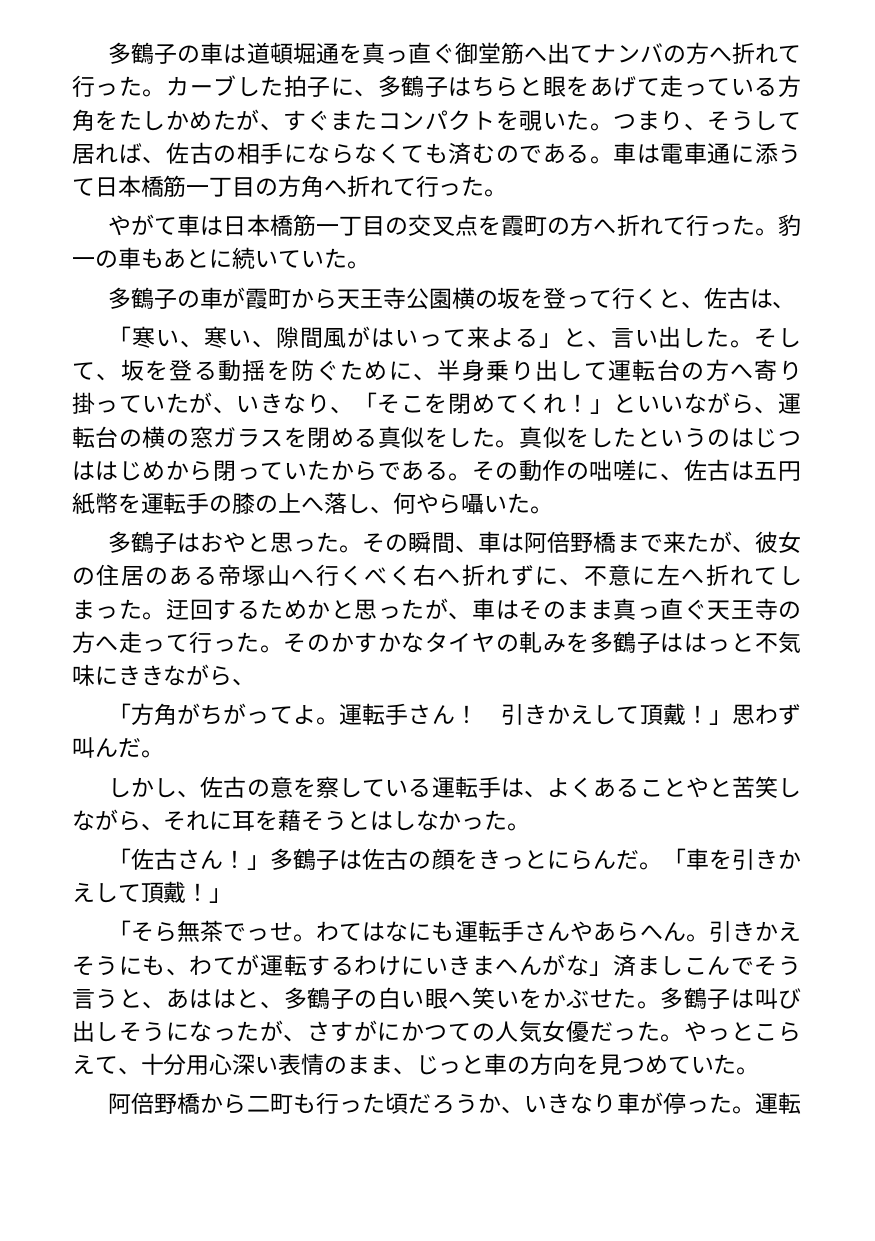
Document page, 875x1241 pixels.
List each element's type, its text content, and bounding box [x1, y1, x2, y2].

text 多鶴子の車が霞町から天王寺公園横の坂を登って行くと、佐古は、 [72, 281, 802, 314]
text やがて車は日本橋筋一丁目の交叉点を霞町の方へ折れて行った。豹一の車もあとに続いていた。 [72, 208, 802, 274]
text しかし、佐古の意を察している運転手は、よくあることやと苦笑しながら、それに耳を藉そうとはしなかった。 [72, 769, 802, 836]
text 多鶴子はおやと思った。その瞬間、車は阿倍野橋まで来たが、彼女の住居のある帝塚山へ行くべく右へ折れずに、不意に左へ折れてしまった。迂回するためかと思ったが、車はそのまま真っ直ぐ天王寺の方へ走って行った。そのかすかなタイヤの軋みを多鶴子ははっと不気味にききながら、 [72, 525, 802, 691]
text 「佐古さん！」多鶴子は佐古の顔をきっとにらんだ。「車を引きかえして頂戴！」 [72, 842, 802, 908]
text 「寒い、寒い、隙間風がはいって来よる」と、言い出した。そして、坂を登る動揺を防ぐために、半身乗り出して運転台の方へ寄り掛っていたが、いきなり、「そこを閉めてくれ！」といいながら、運転台の横の窓ガラスを閉める真似をした。真似をしたというのはじつははじめから閉っていたからである。その動作の咄嗟に、佐古は五円紙幣を運転手の膝の上へ落し、何やら囁いた。 [72, 320, 802, 519]
text 「そら無茶でっせ。わてはなにも運転手さんやあらへん。引きかえそうにも、わてが運転するわけにいきまへんがな」済ましこんでそう言うと、あははと、多鶴子の白い眼へ笑いをかぶせた。多鶴子は叫び出しそうになったが、さすがにかつての人気女優だった。やっとこらえて、十分用心深い表情のまま、じっと車の方向を見つめていた。 [72, 914, 802, 1080]
text 阿倍野橋から二町も行った頃だろうか、いきなり車が停った。運転 [72, 1086, 802, 1119]
text 多鶴子の車は道頓堀通を真っ直ぐ御堂筋へ出てナンバの方へ折れて行った。カーブした拍子に、多鶴子はちらと眼をあげて走っている方角をたしかめたが、すぐまたコンパクトを覗いた。つまり、そうして居れば、佐古の相手にならなくても済むのである。車は電車通に添うて日本橋筋一丁目の方角へ折れて行った。 [72, 36, 802, 202]
text 「方角がちがってよ。運転手さん！ 引きかえして頂戴！」思わず叫んだ。 [72, 697, 802, 763]
